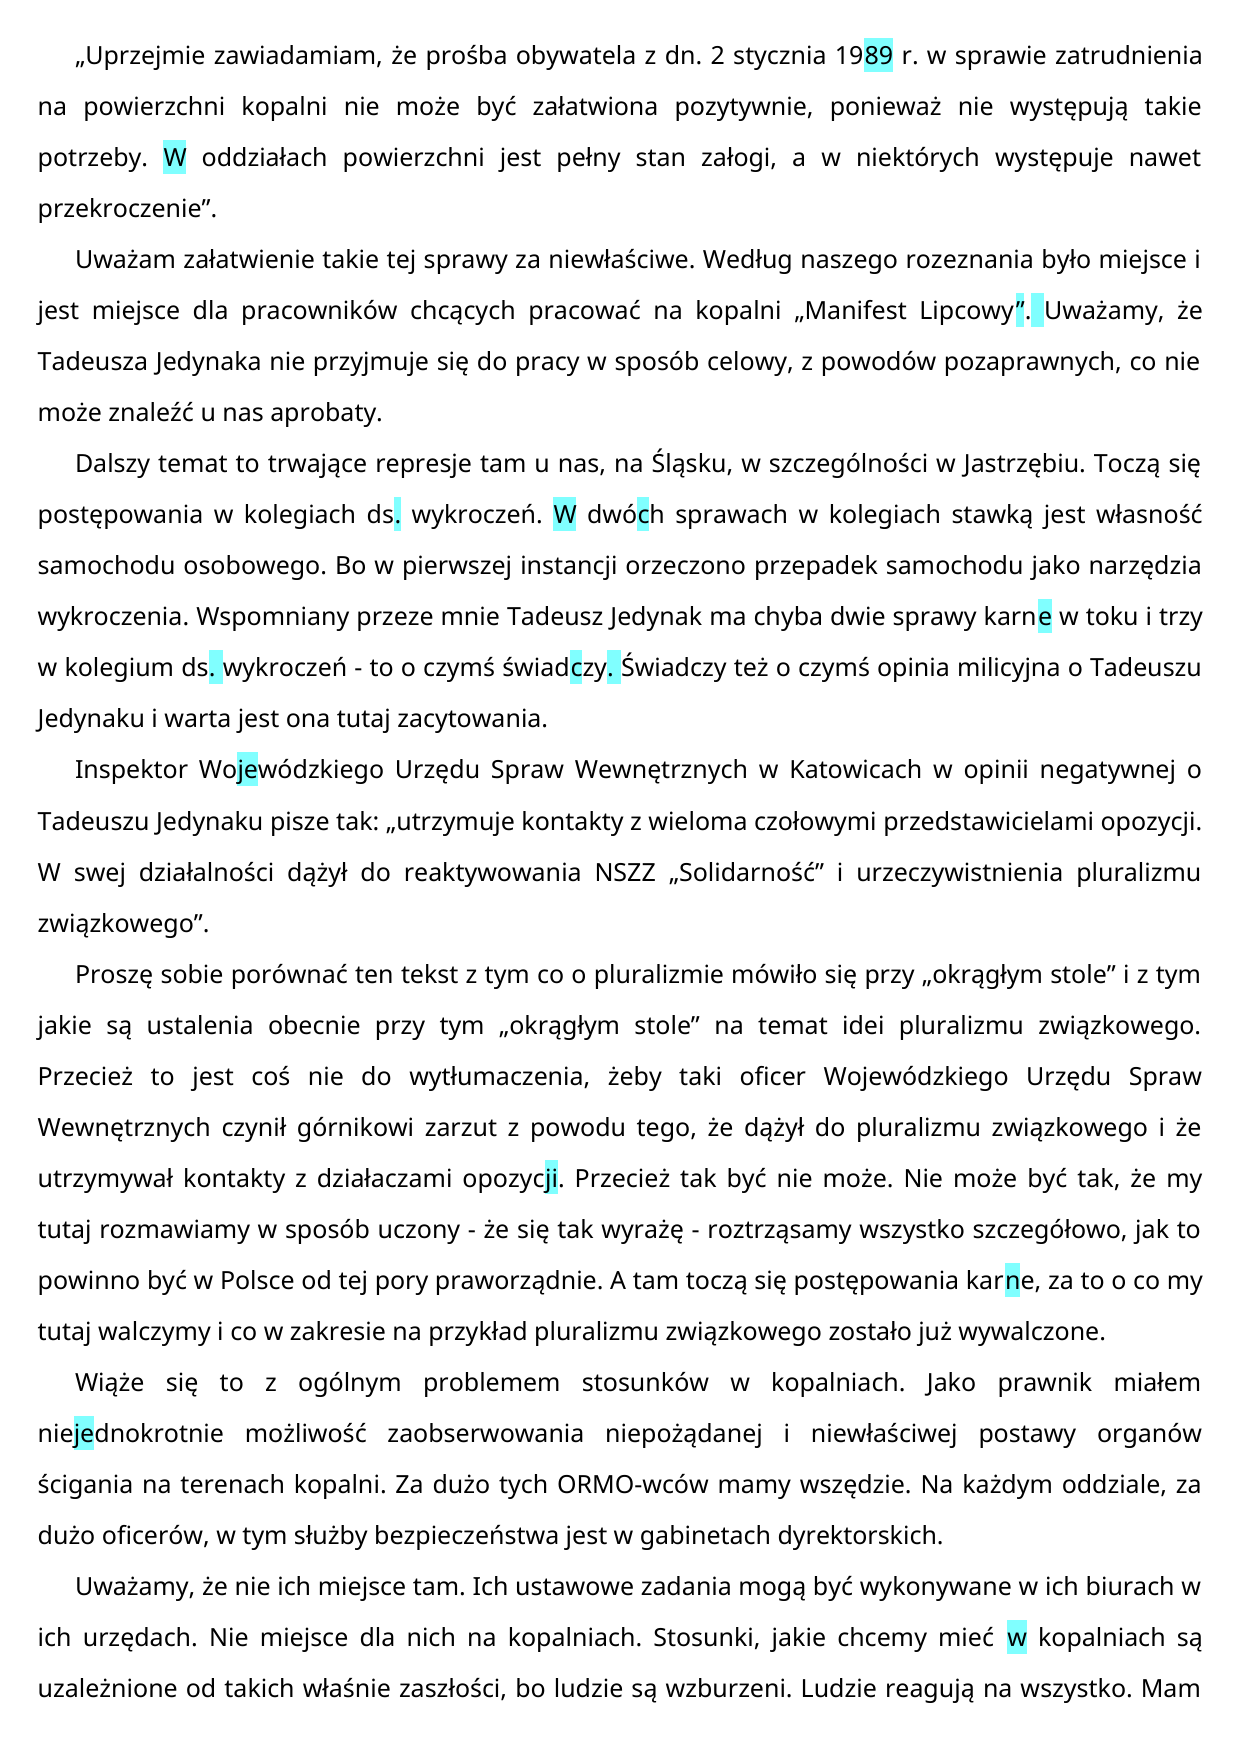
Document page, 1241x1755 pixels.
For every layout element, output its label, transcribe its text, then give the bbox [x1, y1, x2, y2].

text Inspektor Wojewódzkiego Urzędu Spraw Wewnętrznych w Katowicach w opinii negatywnej o Tadeuszu Jedynaku pisze tak: „utrzymuje kontakty z wieloma czołowymi przedstawicielami opozycji. W swej działalności dążył do reaktywowania NSZZ „Solidarność” i urzeczywistnienia pluralizmu związkowego”. [37, 752, 1203, 939]
text Proszę sobie porównać ten tekst z tym co o pluralizmie mówiło się przy „okrągłym stole” i z tym jakie są ustalenia obecnie przy tym „okrągłym stole” na temat idei pluralizmu związkowego. Przecież to jest coś nie do wytłumaczenia, żeby taki oficer Wojewódzkiego Urzędu Spraw Wewnętrznych czynił górnikowi zarzut z powodu tego, że dążył do pluralizmu związkowego i że utrzymywał kontakty z działaczami opozycji. Przecież tak być nie może. Nie może być tak, że my tutaj rozmawiamy w sposób uczony - że się tak wyrażę - roztrząsamy wszystko szczegółowo, jak to powinno być w Polsce od tej pory praworządnie. A tam toczą się postępowania karne, za to o co my tutaj walczymy i co w zakresie na przykład pluralizmu związkowego zostało już wywalczone. [37, 956, 1203, 1348]
text Wiąże się to z ogólnym problemem stosunków w kopalniach. Jako prawnik miałem niejednokrotnie możliwość zaobserwowania niepożądanej i niewłaściwej postawy organów ścigania na terenach kopalni. Za dużo tych ORMO-wców mamy wszędzie. Na każdym oddziale, za dużo oficerów, w tym służby bezpieczeństwa jest w gabinetach dyrektorskich. [37, 1364, 1203, 1552]
text „Uprzejmie zawiadamiam, że prośba obywatela z dn. 2 stycznia 1989 r. w sprawie zatrudnienia na powierzchni kopalni nie może być załatwiona pozytywnie, ponieważ nie występują takie potrzeby. W oddziałach powierzchni jest pełny stan załogi, a w niektórych występuje nawet przekroczenie”. [37, 37, 1203, 225]
text Dalszy temat to trwające represje tam u nas, na Śląsku, w szczególności w Jastrzębiu. Toczą się postępowania w kolegiach ds. wykroczeń. W dwóch sprawach w kolegiach stawką jest własność samochodu osobowego. Bo w pierwszej instancji orzeczono przepadek samochodu jako narzędzia wykroczenia. Wspomniany przeze mnie Tadeusz Jedynak ma chyba dwie sprawy karne w toku i trzy w kolegium ds. wykroczeń - to o czymś świadczy. Świadczy też o czymś opinia milicyjna o Tadeuszu Jedynaku i warta jest ona tutaj zacytowania. [37, 446, 1203, 735]
text Uważam załatwienie takie tej sprawy za niewłaściwe. Według naszego rozeznania było miejsce i jest miejsce dla pracowników chcących pracować na kopalni „Manifest Lipcowy”. Uważamy, że Tadeusza Jedynaka nie przyjmuje się do pracy w sposób celowy, z powodów pozaprawnych, co nie może znaleźć u nas aprobaty. [37, 242, 1203, 429]
text Uważamy, że nie ich miejsce tam. Ich ustawowe zadania mogą być wykonywane w ich biurach w ich urzędach. Nie miejsce dla nich na kopalniach. Stosunki, jakie chcemy mieć w kopalniach są uzależnione od takich właśnie zaszłości, bo ludzie są wzburzeni. Ludzie reagują na wszystko. Mam [37, 1569, 1203, 1705]
